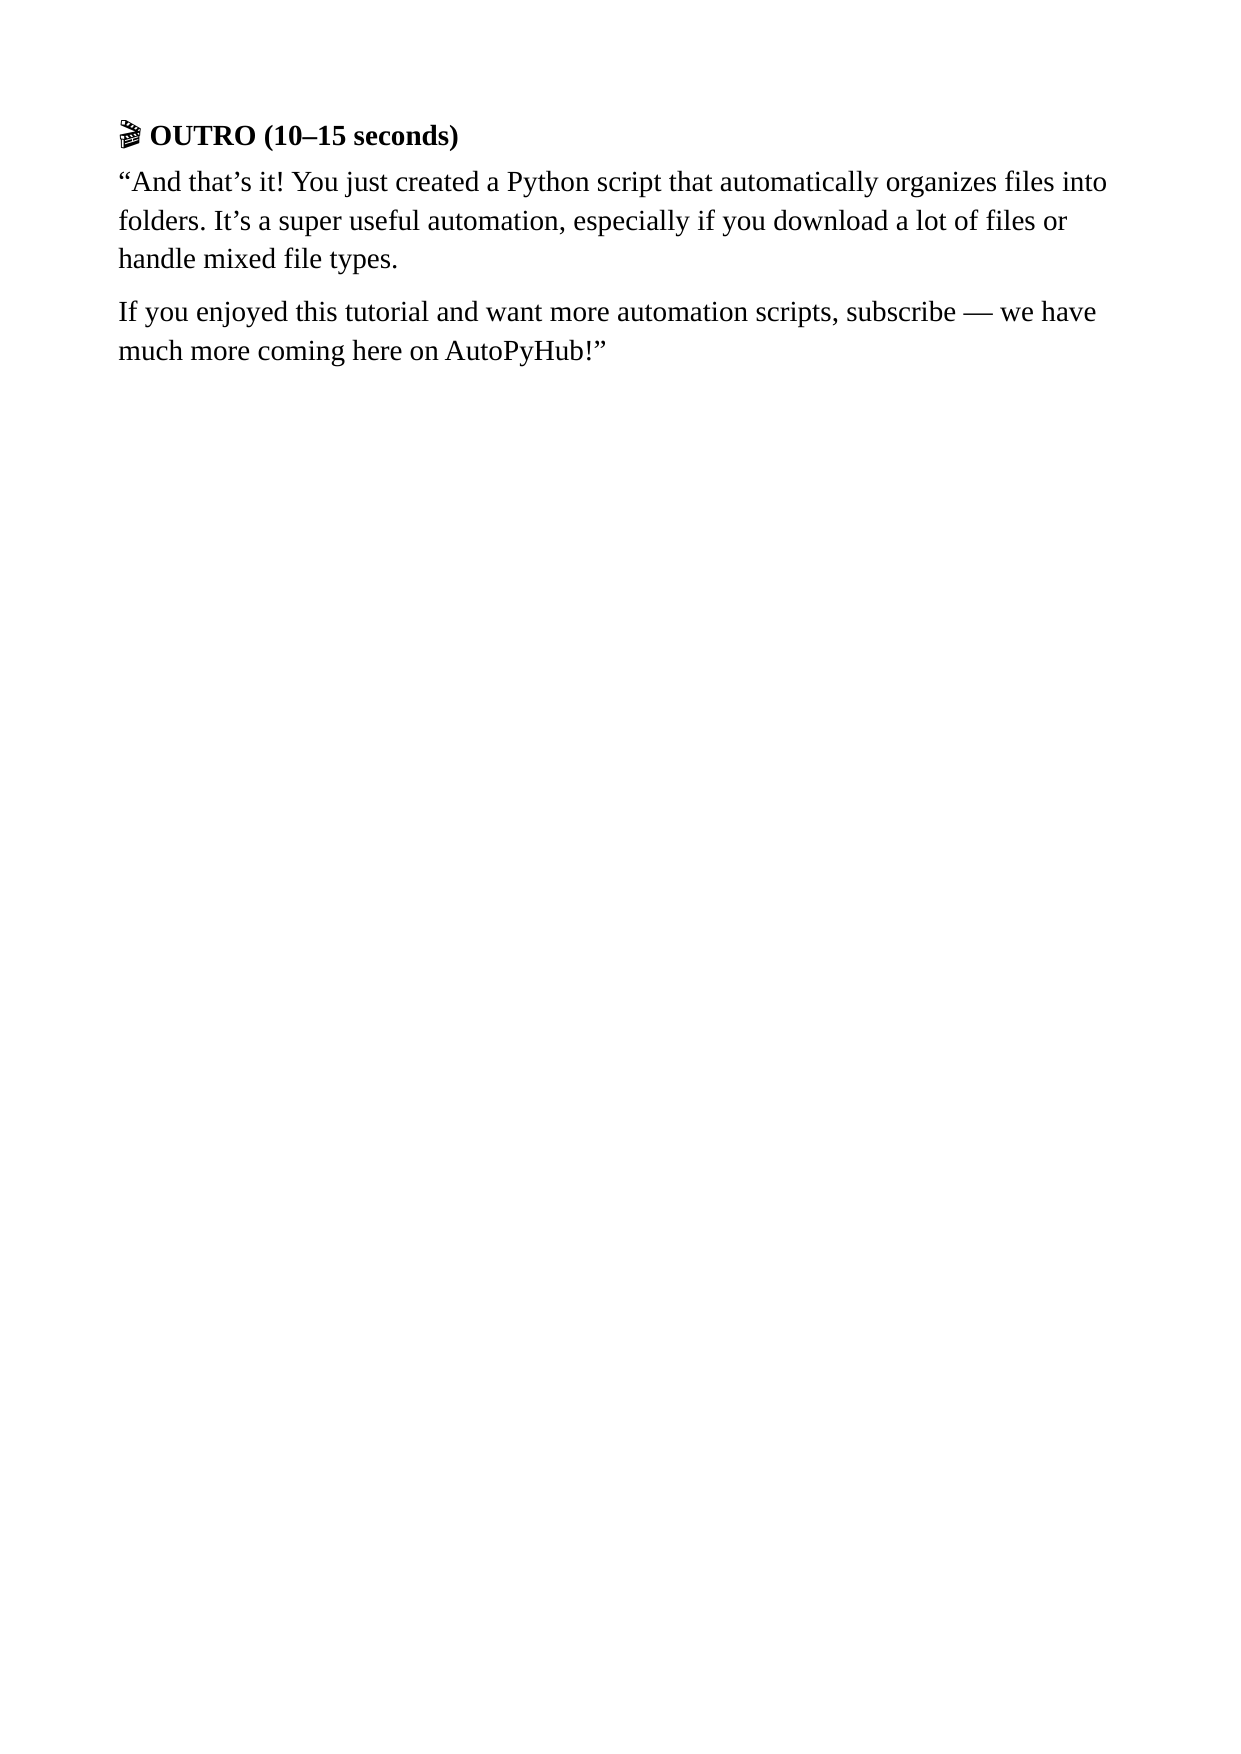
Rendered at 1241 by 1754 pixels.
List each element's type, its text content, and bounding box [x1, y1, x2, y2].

subtitle 🎬 OUTRO (10–15 seconds) [118, 118, 1122, 152]
text “And that’s it! You just created a Python script that automatically organizes files into folders. It’s a super useful automation, especially if you download a lot of files or handle mixed file types. [118, 164, 1122, 275]
text If you enjoyed this tutorial and want more automation scripts, subscribe — we have much more coming here on AutoPyHub!” [118, 294, 1122, 366]
